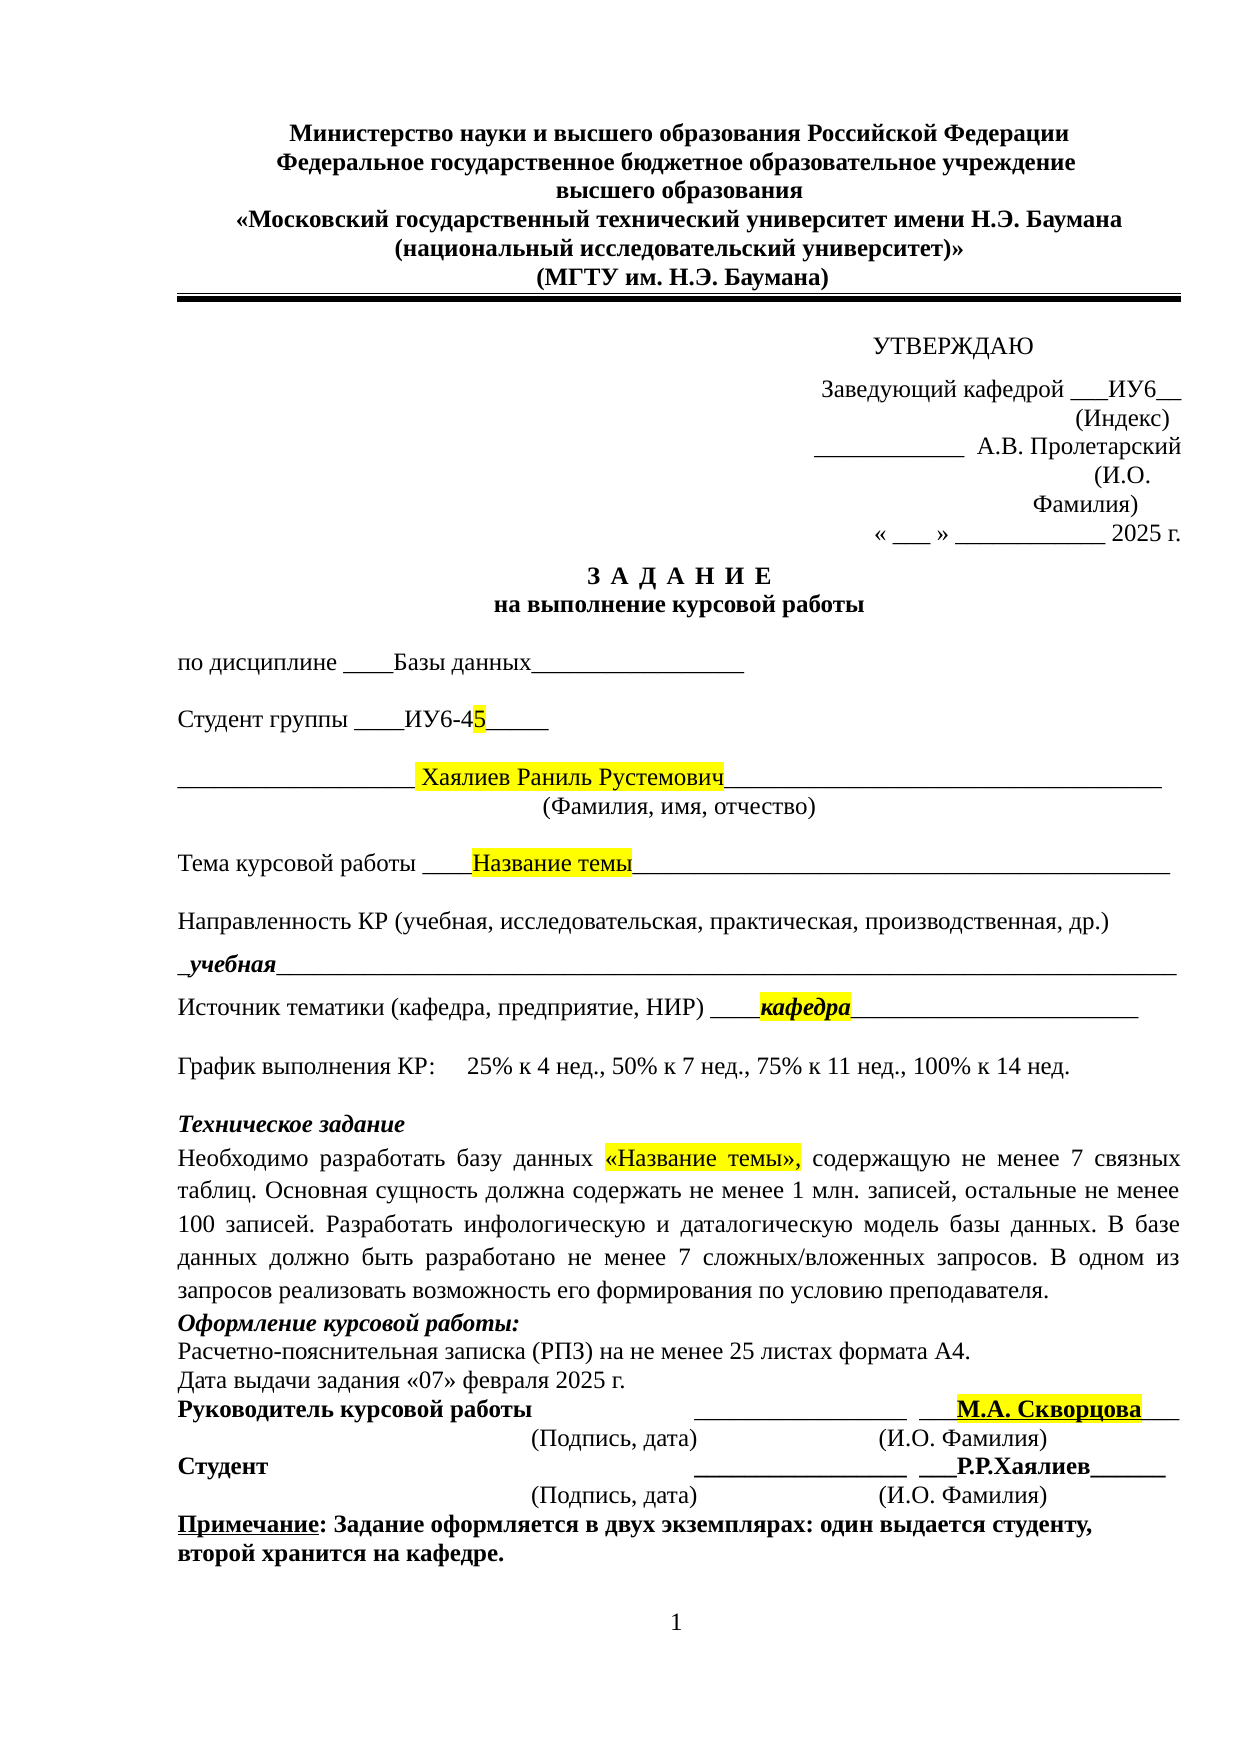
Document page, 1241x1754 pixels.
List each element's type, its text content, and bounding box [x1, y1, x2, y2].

text Дата выдачи задания «07» февраля 2025 г. [177, 1365, 1181, 1394]
text Тема курсовой работы ____Название темы___________________________________________ [177, 848, 1181, 877]
text (Подпись, дата) (И.О. Фамилия) [177, 1423, 1122, 1451]
text по дисциплине ____Базы данных_________________ [177, 647, 1181, 676]
text Направленность КР (учебная, исследовательская, практическая, производственная, др.) [177, 906, 1181, 934]
text на выполнение курсовой работы [177, 589, 1181, 618]
text ___________________ Хаялиев Раниль Рустемович___________________________________ [177, 762, 1181, 791]
text (И.О. Фамилия) [989, 460, 1181, 518]
text Техническое задание [177, 1109, 1181, 1138]
text « ___ » ____________ 2025 г. [177, 518, 1181, 546]
text (Подпись, дата) (И.О. Фамилия) [177, 1480, 1122, 1509]
text Министерство науки и высшего образования Российской Федерации [177, 118, 1181, 147]
text Студент группы ____ИУ6-45_____ [177, 704, 1181, 733]
text (национальный исследовательский университет)» [177, 233, 1181, 262]
text ____________ А.В. Пролетарский [177, 431, 1181, 460]
text Расчетно-пояснительная записка (РПЗ) на не менее 25 листах формата А4. [177, 1336, 1181, 1365]
text Источник тематики (кафедра, предприятие, НИР) ____кафедра_______________________ [177, 992, 1181, 1021]
text _учебная________________________________________________________________________ [177, 949, 1181, 978]
text Необходимо разработать базу данных «Название темы», содержащую не менее 7 связных таблиц. Основная сущность должна содержать не менее 1 млн. записей, остальные не менее 100 записей. Разработать инфологическую и даталогическую модель базы данных. В базе данных должно быть разработано не менее 7 сложных/вложенных запросов. В одном из запросов реализовать возможность его формирования по условию преподавателя. [177, 1143, 1181, 1303]
text «Московский государственный технический университет имени Н.Э. Баумана [177, 204, 1181, 233]
text Оформление курсовой работы: [177, 1308, 1181, 1336]
text График выполнения КР: 25% к 4 нед., 50% к 7 нед., 75% к 11 нед., 100% к 14 нед. [177, 1049, 1181, 1081]
text УТВЕРЖДАЮ [177, 331, 1033, 359]
text Примечание: Задание оформляется в двух экземплярах: один выдается студенту, второй хранится на кафедре. [177, 1509, 1122, 1566]
text высшего образования [177, 176, 1181, 204]
text (МГТУ им. Н.Э. Баумана) [177, 262, 1181, 293]
text (Фамилия, имя, отчество) [177, 791, 1181, 819]
text Руководитель курсовой работы _________________ ___М.А. Скворцова___ [177, 1394, 1181, 1423]
text Федеральное государственное бюджетное образовательное учреждение [177, 147, 1181, 176]
text (Индекс) [989, 403, 1181, 431]
text ЗАДАНИЕ [177, 561, 1181, 589]
text Студент _________________ ___Р.Р.Хаялиев______ [177, 1451, 1181, 1480]
text Заведующий кафедрой ___ИУ6__ [177, 374, 1181, 403]
